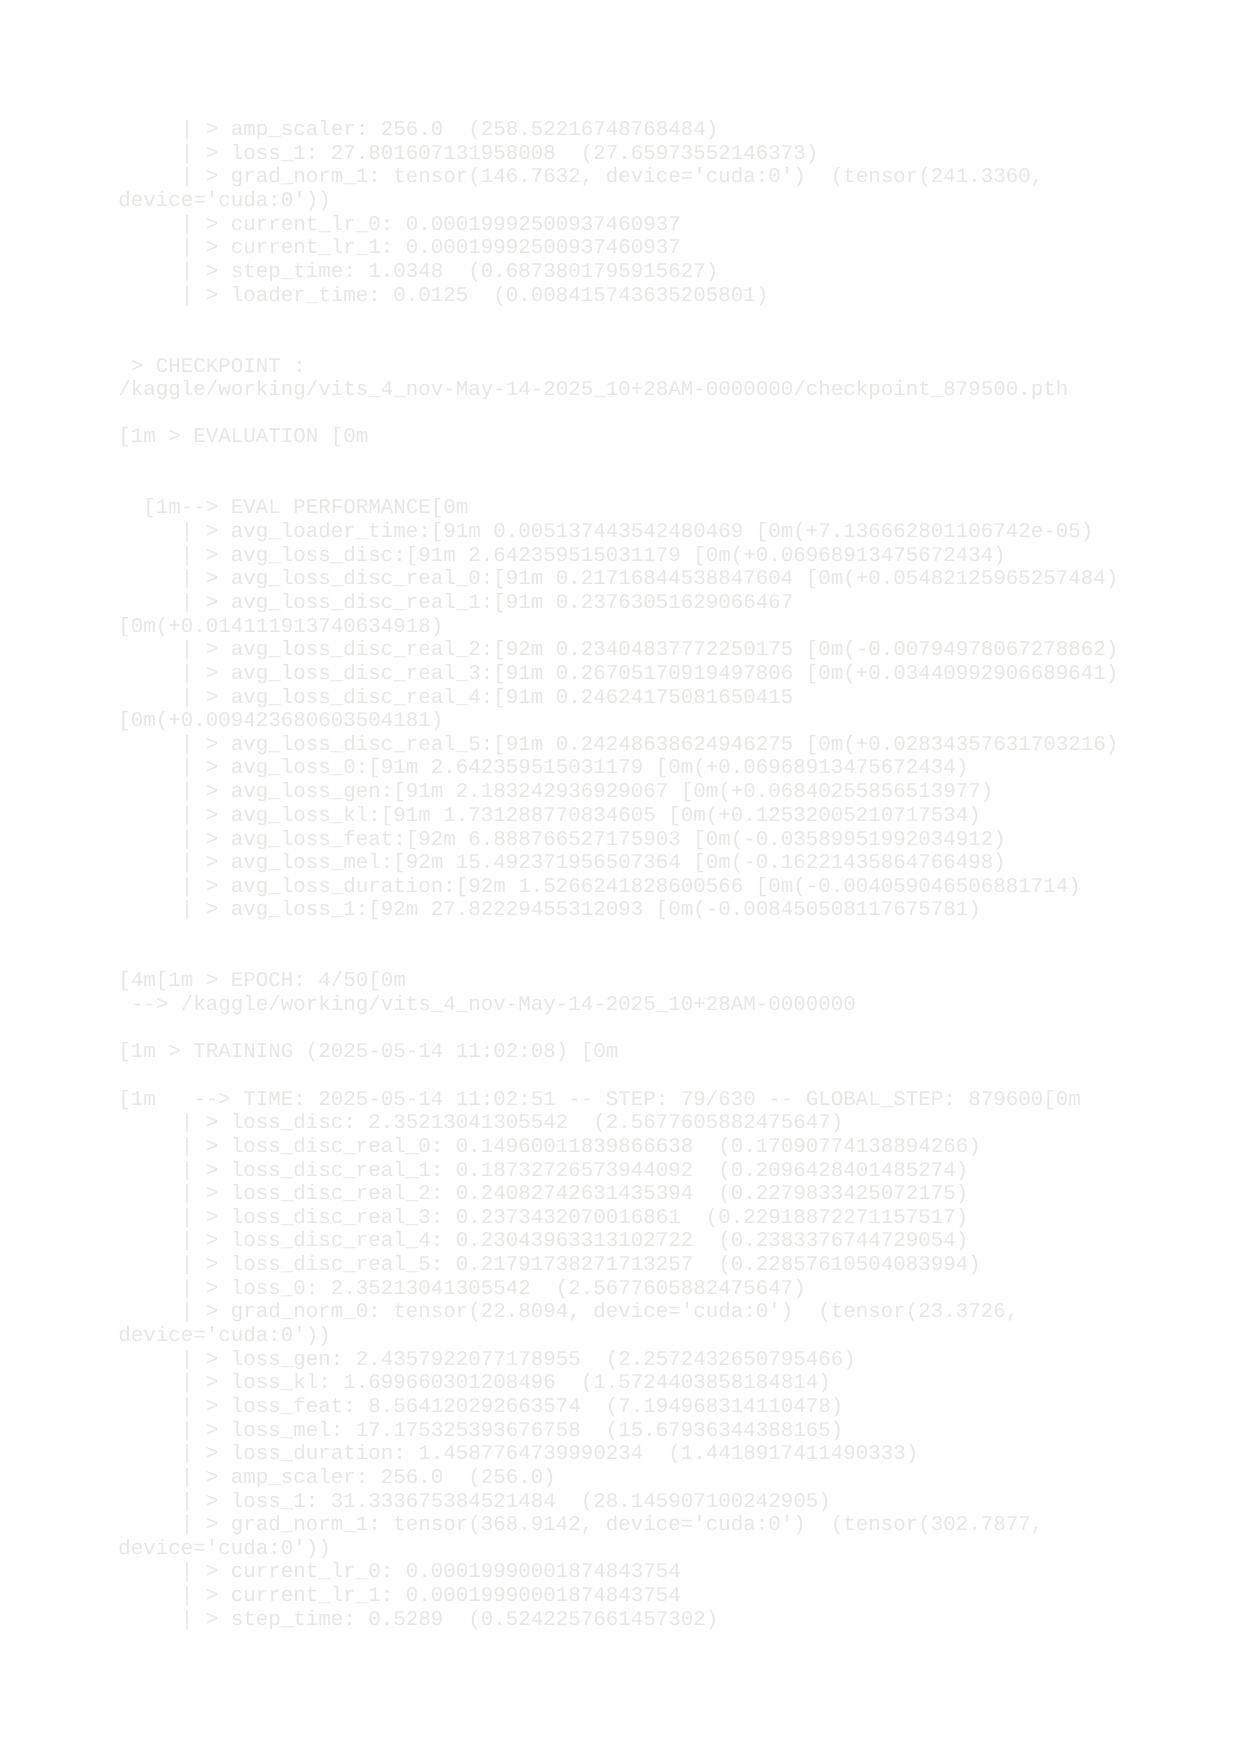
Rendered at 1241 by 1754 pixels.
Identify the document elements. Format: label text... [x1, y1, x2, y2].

text | > avg_loss_gen:[91m 2.183242936929067 [0m(+0.06840255856513977) [118, 780, 1122, 804]
text | > avg_loss_disc_real_4:[91m 0.24624175081650415 [0m(+0.009423680603504181) [118, 686, 1122, 733]
text --> /kaggle/working/vits_4_nov-May-14-2025_10+28AM-0000000 [118, 993, 1122, 1017]
text | > avg_loss_disc:[91m 2.642359515031179 [0m(+0.06968913475672434) [118, 544, 1122, 567]
text [1m > TRAINING (2025-05-14 11:02:08) [0m [118, 1040, 1122, 1064]
text [1m > EVALUATION [0m [118, 426, 1122, 449]
text | > loss_1: 27.801607131958008 (27.65973552146373) [118, 142, 1122, 165]
text | > loss_disc_real_0: 0.14960011839866638 (0.17090774138894266) [118, 1135, 1122, 1158]
text | > current_lr_1: 0.00019992500937460937 [118, 236, 1122, 260]
text | > loss_disc: 2.35213041305542 (2.5677605882475647) [118, 1111, 1122, 1135]
text | > avg_loss_0:[91m 2.642359515031179 [0m(+0.06968913475672434) [118, 757, 1122, 780]
text | > avg_loss_duration:[92m 1.5266241828600566 [0m(-0.004059046506881714) [118, 875, 1122, 898]
text > CHECKPOINT : /kaggle/working/vits_4_nov-May-14-2025_10+28AM-0000000/checkpoint_879500.pth [118, 354, 1122, 402]
text | > avg_loss_feat:[92m 6.888766527175903 [0m(-0.03589951992034912) [118, 827, 1122, 851]
text | > loss_disc_real_3: 0.2373432070016861 (0.22918872271157517) [118, 1206, 1122, 1229]
text [1m--> EVAL PERFORMANCE[0m [118, 496, 1122, 520]
text | > avg_loss_mel:[92m 15.492371956507364 [0m(-0.16221435864766498) [118, 851, 1122, 875]
text | > current_lr_1: 0.00019990001874843754 [118, 1584, 1122, 1608]
text | > amp_scaler: 256.0 (256.0) [118, 1466, 1122, 1489]
text | > loss_mel: 17.175325393676758 (15.67936344388165) [118, 1419, 1122, 1442]
text | > loss_disc_real_5: 0.21791738271713257 (0.22857610504083994) [118, 1253, 1122, 1277]
text | > loss_0: 2.35213041305542 (2.5677605882475647) [118, 1277, 1122, 1300]
text | > avg_loss_disc_real_5:[91m 0.24248638624946275 [0m(+0.02834357631703216) [118, 733, 1122, 757]
text [1m --> TIME: 2025-05-14 11:02:51 -- STEP: 79/630 -- GLOBAL_STEP: 879600[0m [118, 1088, 1122, 1111]
text | > amp_scaler: 256.0 (258.52216748768484) [118, 118, 1122, 142]
text | > avg_loss_kl:[91m 1.731288770834605 [0m(+0.12532005210717534) [118, 804, 1122, 827]
text | > current_lr_0: 0.00019990001874843754 [118, 1561, 1122, 1584]
text | > current_lr_0: 0.00019992500937460937 [118, 213, 1122, 236]
text | > avg_loss_disc_real_0:[91m 0.21716844538847604 [0m(+0.05482125965257484) [118, 567, 1122, 591]
text | > loss_duration: 1.4587764739990234 (1.4418917411490333) [118, 1442, 1122, 1466]
text | > loss_kl: 1.699660301208496 (1.5724403858184814) [118, 1371, 1122, 1395]
text | > loss_disc_real_2: 0.24082742631435394 (0.2279833425072175) [118, 1182, 1122, 1206]
text [4m[1m > EPOCH: 4/50[0m [118, 969, 1122, 993]
text | > loss_1: 31.333675384521484 (28.145907100242905) [118, 1489, 1122, 1513]
text | > avg_loss_disc_real_1:[91m 0.23763051629066467 [0m(+0.014111913740634918) [118, 591, 1122, 638]
text | > avg_loss_1:[92m 27.82229455312093 [0m(-0.008450508117675781) [118, 898, 1122, 922]
text | > loss_gen: 2.4357922077178955 (2.2572432650795466) [118, 1348, 1122, 1371]
text | > step_time: 1.0348 (0.6873801795915627) [118, 260, 1122, 284]
text | > loader_time: 0.0125 (0.008415743635205801) [118, 284, 1122, 307]
text | > avg_loss_disc_real_2:[92m 0.23404837772250175 [0m(-0.00794978067278862) [118, 638, 1122, 662]
text | > avg_loader_time:[91m 0.005137443542480469 [0m(+7.136662801106742e-05) [118, 520, 1122, 544]
text | > grad_norm_1: tensor(146.7632, device='cuda:0') (tensor(241.3360, device='cuda:0')) [118, 165, 1122, 213]
text | > loss_feat: 8.564120292663574 (7.194968314110478) [118, 1395, 1122, 1419]
text | > avg_loss_disc_real_3:[91m 0.26705170919497806 [0m(+0.03440992906689641) [118, 662, 1122, 686]
text | > grad_norm_0: tensor(22.8094, device='cuda:0') (tensor(23.3726, device='cuda:0')) [118, 1300, 1122, 1348]
text | > grad_norm_1: tensor(368.9142, device='cuda:0') (tensor(302.7877, device='cuda:0')) [118, 1513, 1122, 1561]
text | > loss_disc_real_4: 0.23043963313102722 (0.2383376744729054) [118, 1229, 1122, 1253]
text | > loss_disc_real_1: 0.18732726573944092 (0.2096428401485274) [118, 1158, 1122, 1182]
text | > step_time: 0.5289 (0.5242257661457302) [118, 1608, 1122, 1631]
